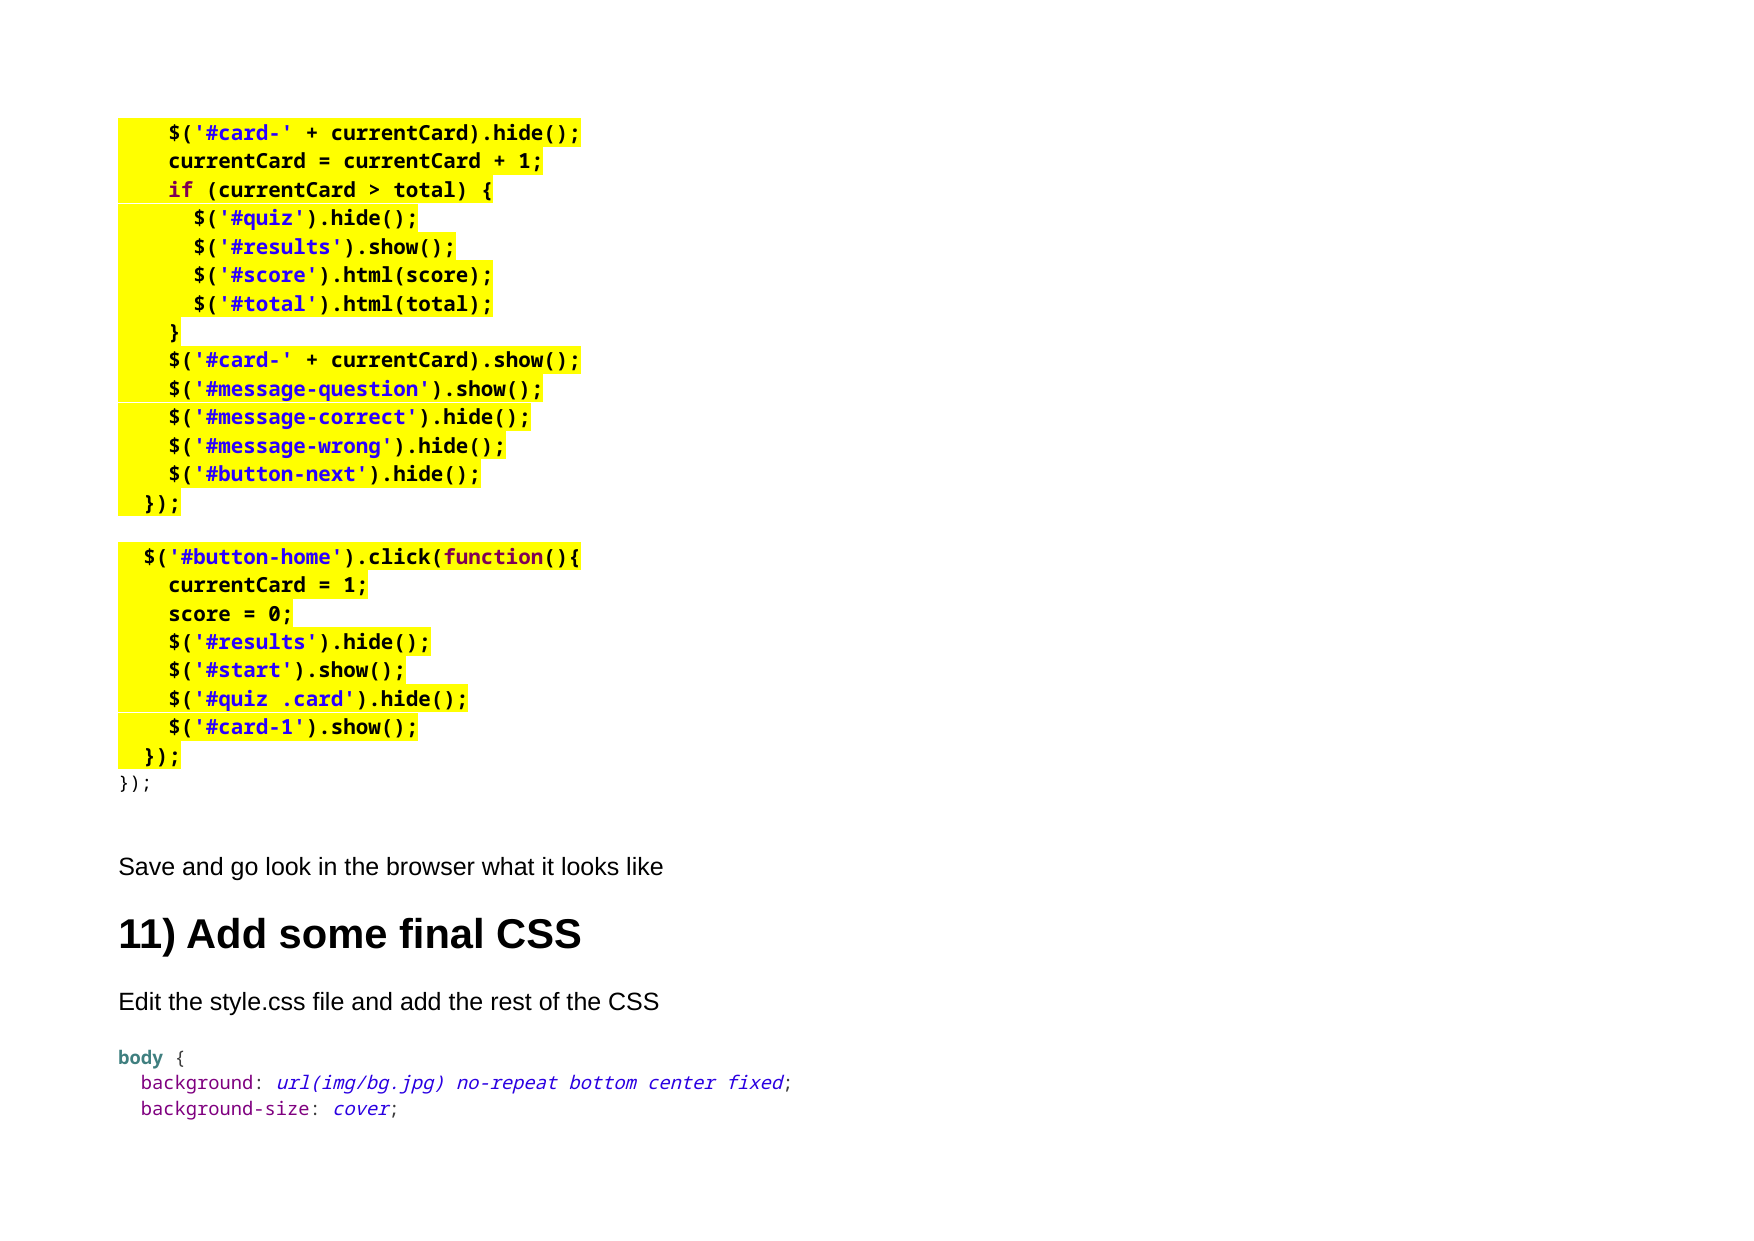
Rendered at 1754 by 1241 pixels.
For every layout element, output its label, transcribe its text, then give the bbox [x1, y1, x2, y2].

text Edit the style.css file and add the rest of the CSS [118, 986, 1636, 1015]
text $('#card-' + currentCard).show(); [118, 346, 1636, 374]
text } [118, 317, 1636, 346]
text $('#message-question').show(); [118, 374, 1636, 402]
text }); [118, 741, 1636, 769]
text }); [118, 769, 1636, 795]
text $('#button-home').click(function(){ [118, 542, 1636, 570]
text $('#start').show(); [118, 656, 1636, 684]
text body { [118, 1044, 1636, 1069]
text $('#card-1').show(); [118, 712, 1636, 741]
text $('#results').show(); [118, 232, 1636, 260]
text if (currentCard > total) { [118, 175, 1636, 203]
text currentCard = currentCard + 1; [118, 147, 1636, 175]
text $('#score').html(score); [118, 260, 1636, 289]
text $('#quiz').hide(); [118, 203, 1636, 232]
text }); [118, 488, 1636, 516]
text background: url(img/bg.jpg) no-repeat bottom center fixed; [118, 1069, 1636, 1095]
text $('#results').hide(); [118, 627, 1636, 656]
text $('#message-correct').hide(); [118, 402, 1636, 431]
text $('#button-next').hide(); [118, 459, 1636, 488]
text $('#card-' + currentCard).hide(); [118, 118, 1636, 147]
text $('#total').html(total); [118, 289, 1636, 317]
text 11) Add some final CSS [118, 910, 1636, 958]
text $('#message-wrong').hide(); [118, 431, 1636, 459]
text background-size: cover; [118, 1095, 1636, 1121]
text currentCard = 1; [118, 570, 1636, 599]
text Save and go look in the browser what it looks like [118, 852, 1636, 881]
text $('#quiz .card').hide(); [118, 684, 1636, 712]
text score = 0; [118, 599, 1636, 627]
